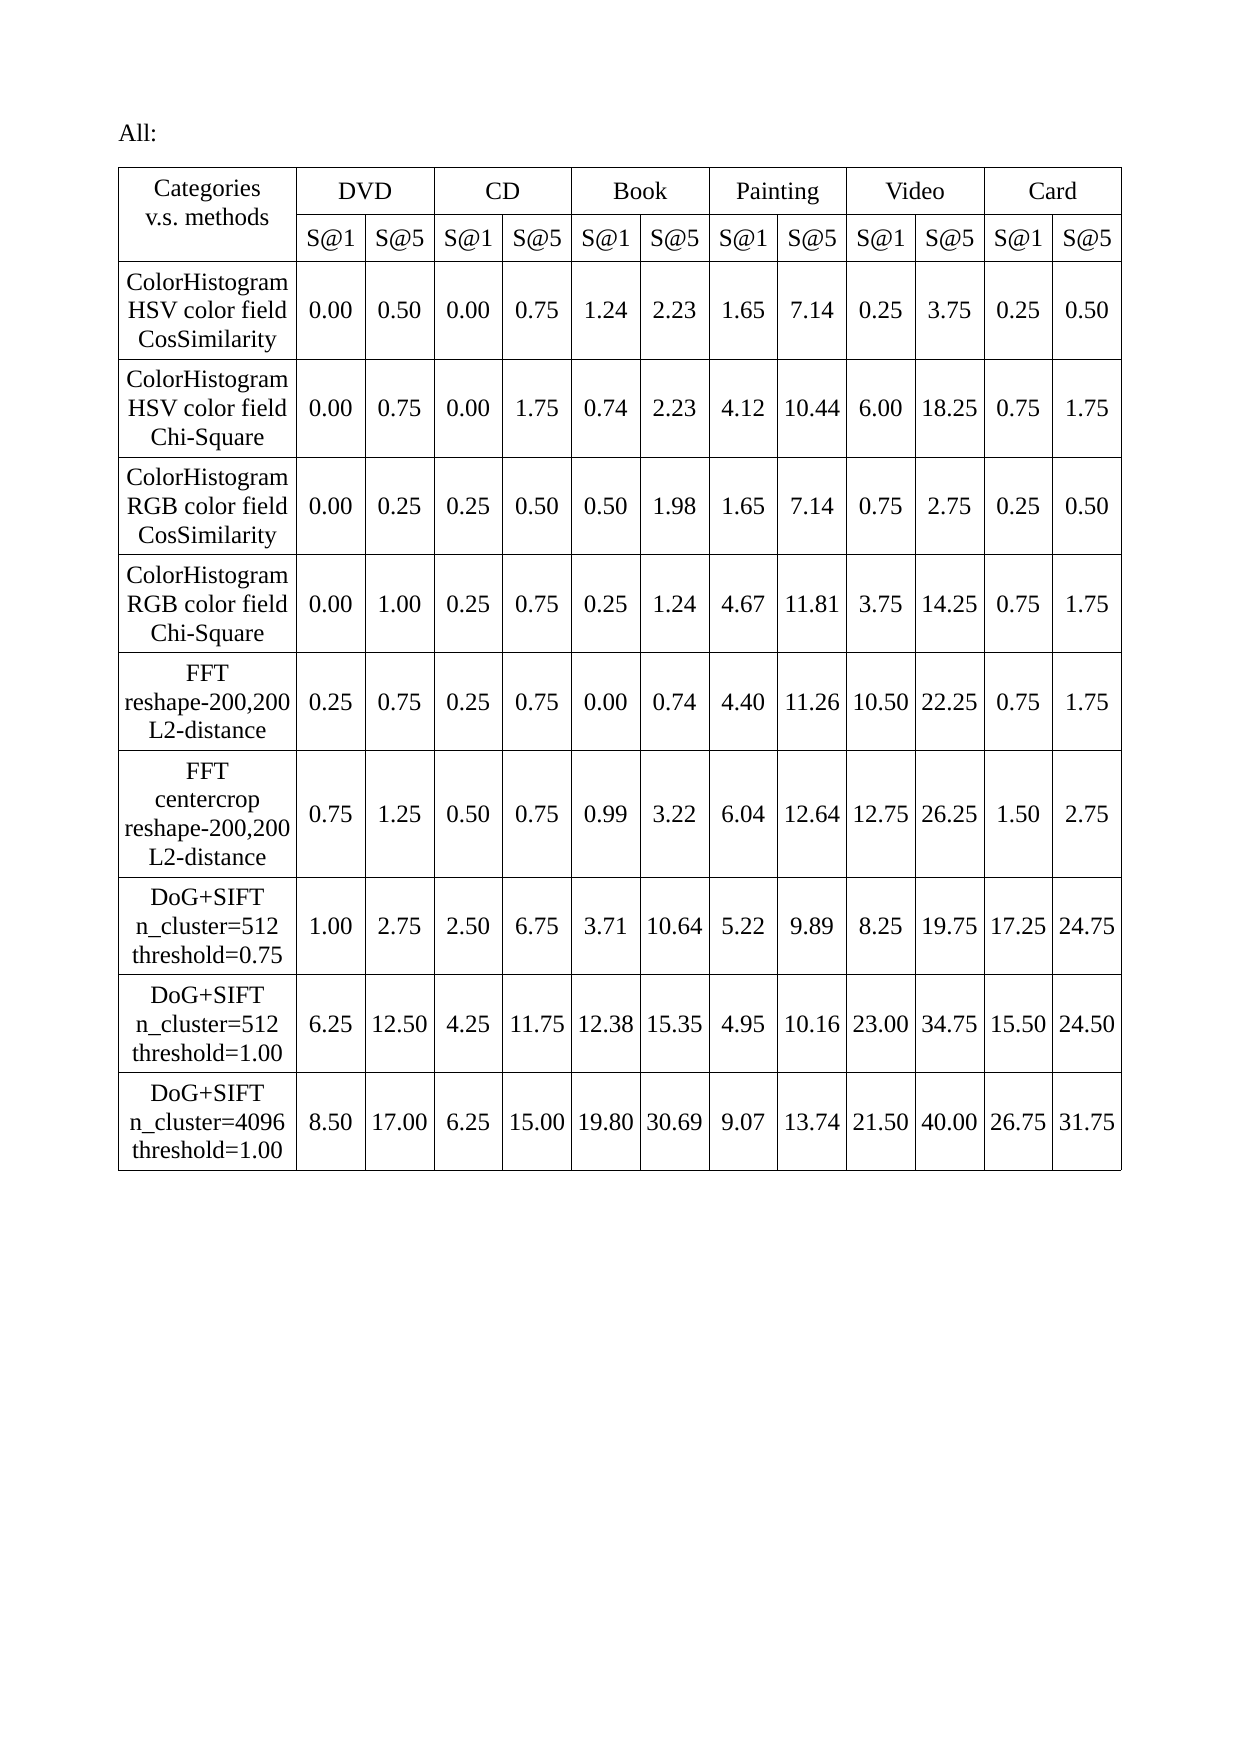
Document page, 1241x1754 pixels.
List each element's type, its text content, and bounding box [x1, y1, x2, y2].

table_cell S@1 [297, 215, 365, 261]
table_cell 3.75 [847, 555, 915, 652]
table_cell 8.50 [297, 1073, 365, 1170]
table_cell 13.74 [778, 1073, 846, 1170]
table_cell 0.25 [847, 262, 915, 359]
table_cell S@1 [572, 215, 640, 261]
table_cell 34.75 [916, 975, 984, 1072]
table_cell 10.50 [847, 653, 915, 750]
table_cell 15.50 [985, 975, 1052, 1072]
table_cell 1.24 [572, 262, 640, 359]
table_cell 0.75 [847, 458, 915, 554]
table_cell 0.00 [297, 262, 365, 359]
table_cell 31.75 [1053, 1073, 1121, 1170]
table_cell 0.25 [985, 458, 1052, 554]
table_header Painting [710, 168, 846, 214]
table_cell 17.00 [366, 1073, 434, 1170]
table_cell ColorHistogram HSV color field CosSimilarity [119, 262, 296, 359]
table_cell 0.25 [435, 555, 502, 652]
table_cell 5.22 [710, 878, 777, 974]
table_cell 6.75 [503, 878, 571, 974]
table_header CD [435, 168, 571, 214]
table_header Video [847, 168, 984, 214]
table_cell ColorHistogram RGB color field CosSimilarity [119, 458, 296, 554]
table_cell 3.71 [572, 878, 640, 974]
table_cell 30.69 [641, 1073, 709, 1170]
table_cell 3.75 [916, 262, 984, 359]
table_cell 4.40 [710, 653, 777, 750]
table_cell 40.00 [916, 1073, 984, 1170]
table_cell 14.25 [916, 555, 984, 652]
text All: [118, 118, 1122, 147]
table_header Card [985, 168, 1121, 214]
table_cell 12.64 [778, 751, 846, 877]
table_cell 0.25 [297, 653, 365, 750]
table_cell 9.07 [710, 1073, 777, 1170]
table_cell 1.25 [366, 751, 434, 877]
table_cell 0.75 [503, 555, 571, 652]
table_cell 12.50 [366, 975, 434, 1072]
table_cell 15.00 [503, 1073, 571, 1170]
table_cell 0.25 [366, 458, 434, 554]
table_cell 6.25 [297, 975, 365, 1072]
table_cell S@5 [916, 215, 984, 261]
table_cell 0.50 [1053, 262, 1121, 359]
table_cell 1.75 [1053, 360, 1121, 457]
table_cell FFT centercrop reshape-200,200 L2-distance [119, 751, 296, 877]
table_cell 0.75 [366, 653, 434, 750]
table_cell 0.50 [572, 458, 640, 554]
table_cell 0.00 [435, 262, 502, 359]
table_cell 0.50 [366, 262, 434, 359]
table_cell 22.25 [916, 653, 984, 750]
table_cell 0.00 [297, 458, 365, 554]
table_cell 0.25 [985, 262, 1052, 359]
table_cell 10.44 [778, 360, 846, 457]
table_header Book [572, 168, 709, 214]
table_cell 2.23 [641, 262, 709, 359]
table_cell 6.00 [847, 360, 915, 457]
table_cell 19.75 [916, 878, 984, 974]
table_cell 0.74 [572, 360, 640, 457]
table_cell 0.75 [503, 751, 571, 877]
table_cell 1.00 [297, 878, 365, 974]
table_cell 0.74 [641, 653, 709, 750]
table_cell 10.64 [641, 878, 709, 974]
table_cell 7.14 [778, 458, 846, 554]
table_cell 0.25 [435, 653, 502, 750]
table_cell 4.67 [710, 555, 777, 652]
table_cell 24.75 [1053, 878, 1121, 974]
table_cell 0.75 [985, 653, 1052, 750]
table_cell S@1 [847, 215, 915, 261]
table_cell S@1 [985, 215, 1052, 261]
table_cell 23.00 [847, 975, 915, 1072]
table_cell 10.16 [778, 975, 846, 1072]
table_cell 1.65 [710, 262, 777, 359]
table_cell 0.75 [297, 751, 365, 877]
table_cell S@5 [1053, 215, 1121, 261]
table_cell 2.75 [916, 458, 984, 554]
table_cell 0.25 [572, 555, 640, 652]
table_cell S@5 [641, 215, 709, 261]
table_cell 0.25 [435, 458, 502, 554]
table_cell 2.75 [366, 878, 434, 974]
table_cell 12.38 [572, 975, 640, 1072]
table_cell S@5 [366, 215, 434, 261]
table_cell 0.75 [985, 360, 1052, 457]
table_cell 11.75 [503, 975, 571, 1072]
table_cell 0.50 [503, 458, 571, 554]
table_cell 11.26 [778, 653, 846, 750]
table_cell 17.25 [985, 878, 1052, 974]
table_cell 1.98 [641, 458, 709, 554]
table_cell 2.50 [435, 878, 502, 974]
table_cell 18.25 [916, 360, 984, 457]
table_cell 0.99 [572, 751, 640, 877]
table_cell ColorHistogramRGB color field Chi-Square [119, 555, 296, 652]
table_cell 0.00 [297, 360, 365, 457]
table_cell 21.50 [847, 1073, 915, 1170]
table_cell 11.81 [778, 555, 846, 652]
table_cell FFT reshape-200,200 L2-distance [119, 653, 296, 750]
table_cell DoG+SIFT n_cluster=512 threshold=0.75 [119, 878, 296, 974]
table_cell 0.50 [1053, 458, 1121, 554]
table_cell DoG+SIFT n_cluster=4096 threshold=1.00 [119, 1073, 296, 1170]
table_cell 0.00 [572, 653, 640, 750]
table_cell 6.25 [435, 1073, 502, 1170]
table_cell 1.65 [710, 458, 777, 554]
table_cell 12.75 [847, 751, 915, 877]
table_cell 0.75 [503, 262, 571, 359]
table_cell 7.14 [778, 262, 846, 359]
table_cell 0.75 [985, 555, 1052, 652]
table_cell 0.75 [366, 360, 434, 457]
table_cell 4.25 [435, 975, 502, 1072]
table_cell 19.80 [572, 1073, 640, 1170]
table_cell S@1 [710, 215, 777, 261]
table_cell 24.50 [1053, 975, 1121, 1072]
table_cell 4.95 [710, 975, 777, 1072]
table_cell 1.75 [503, 360, 571, 457]
table_header Categories v.s. methods [119, 168, 296, 261]
table_cell 0.00 [435, 360, 502, 457]
table_header DVD [297, 168, 434, 214]
table_cell 26.75 [985, 1073, 1052, 1170]
table_cell 0.00 [297, 555, 365, 652]
table_cell ColorHistogram HSV color field Chi-Square [119, 360, 296, 457]
table_cell 1.75 [1053, 555, 1121, 652]
table_cell 15.35 [641, 975, 709, 1072]
table_cell 2.23 [641, 360, 709, 457]
table_cell 26.25 [916, 751, 984, 877]
table_cell DoG+SIFT n_cluster=512 threshold=1.00 [119, 975, 296, 1072]
table_cell S@5 [778, 215, 846, 261]
table_cell 4.12 [710, 360, 777, 457]
table_cell 9.89 [778, 878, 846, 974]
table_cell 0.50 [435, 751, 502, 877]
table_cell S@1 [435, 215, 502, 261]
table_cell S@5 [503, 215, 571, 261]
table_cell 1.75 [1053, 653, 1121, 750]
table_cell 0.75 [503, 653, 571, 750]
table_cell 6.04 [710, 751, 777, 877]
table_cell 3.22 [641, 751, 709, 877]
table_cell 8.25 [847, 878, 915, 974]
table_cell 1.00 [366, 555, 434, 652]
table_cell 1.24 [641, 555, 709, 652]
table_cell 2.75 [1053, 751, 1121, 877]
table_cell 1.50 [985, 751, 1052, 877]
